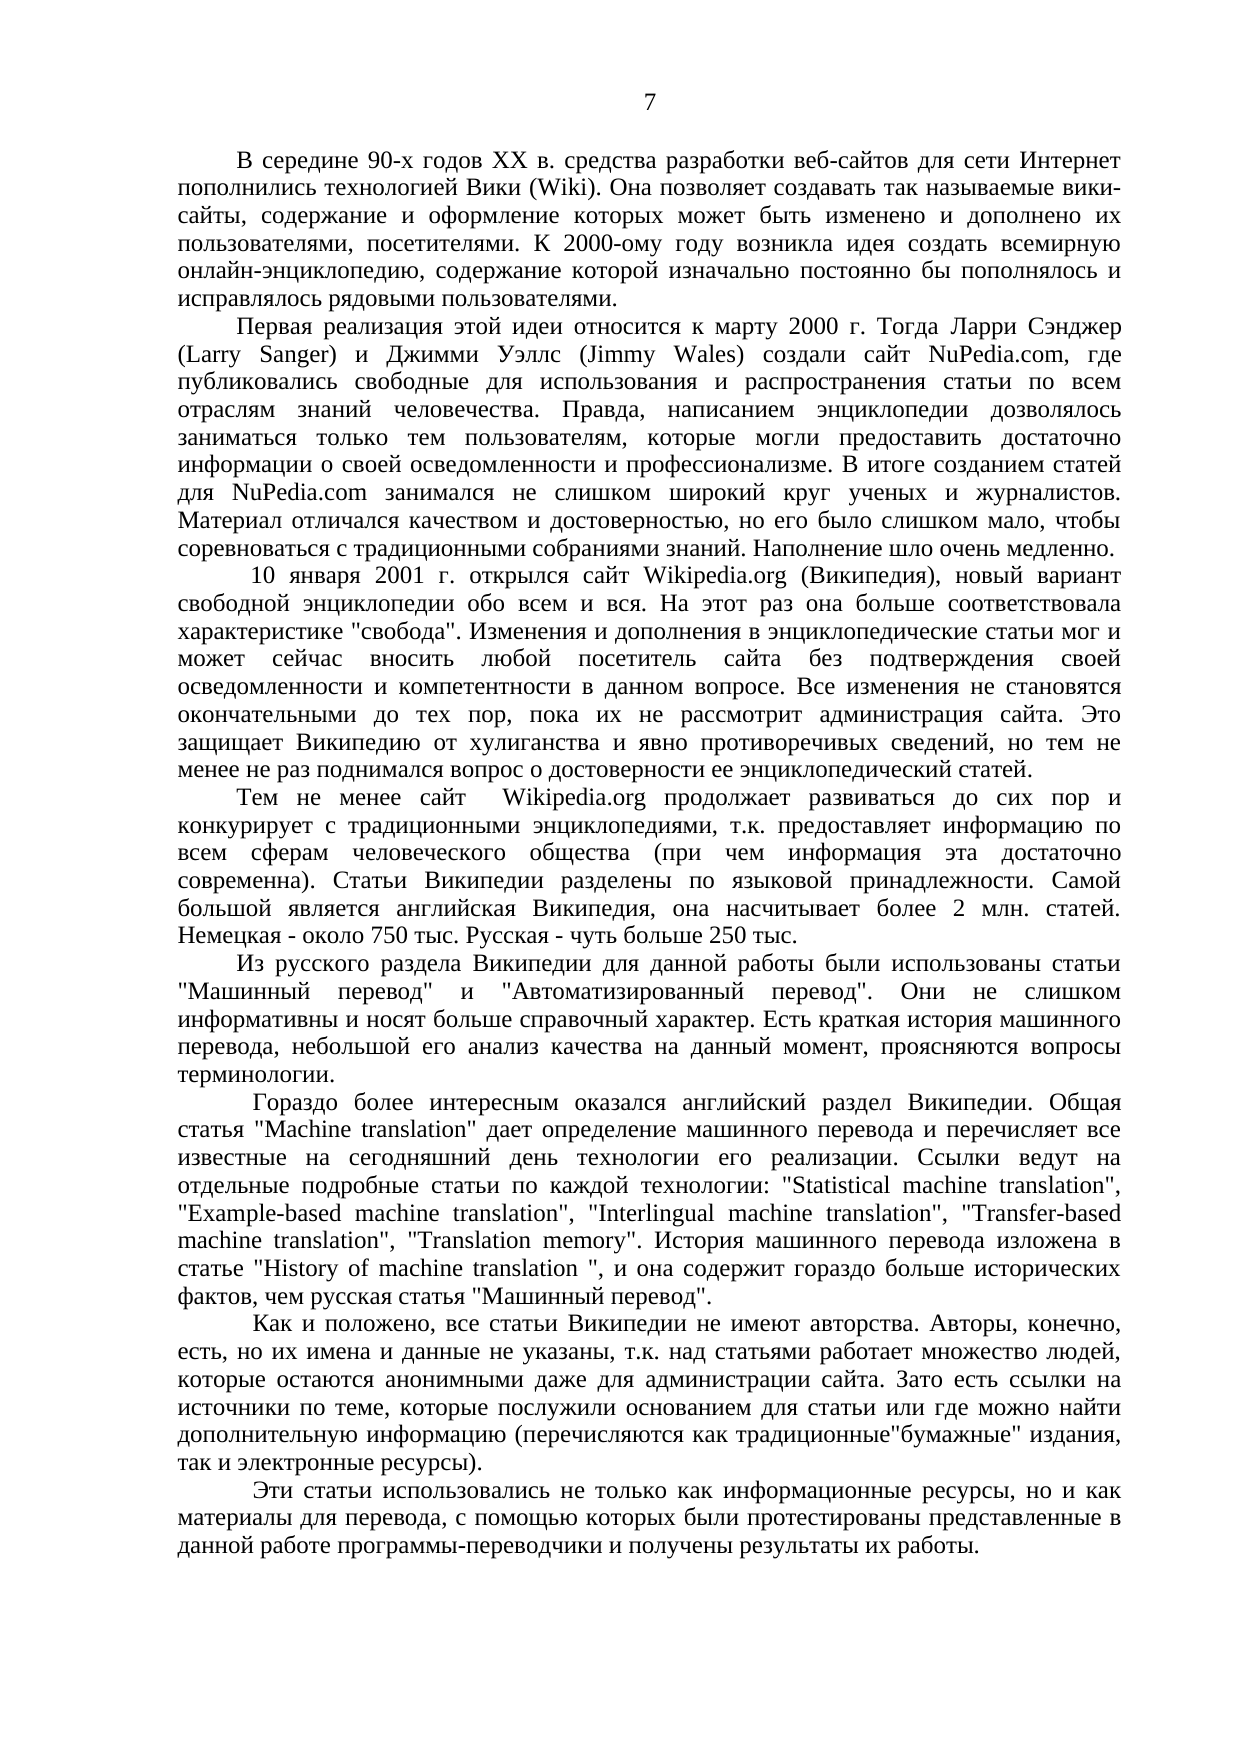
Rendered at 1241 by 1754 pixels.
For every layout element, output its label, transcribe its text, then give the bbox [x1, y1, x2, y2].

text В середине 90-х годов XX в. средства разработки веб-сайтов для сети Интернет пополнились технологией Вики (Wiki). Она позволяет создавать так называемые вики-сайты, содержание и оформление которых может быть изменено и дополнено их пользователями, посетителями. К 2000-ому году возникла идея создать всемирную онлайн-энциклопедию, содержание которой изначально постоянно бы пополнялось и исправлялось рядовыми пользователями. [177, 146, 1122, 312]
text Гораздо более интересным оказался английский раздел Википедии. Общая статья "Machine translation" дает определение машинного перевода и перечисляет все известные на сегодняшний день технологии его реализации. Ссылки ведут на отдельные подробные статьи по каждой технологии: "Statistical machine translation", "Example-based machine translation", "Interlingual machine translation", "Transfer-based machine translation", "Translation memory". История машинного перевода изложена в статье "Нistory of machine translation ", и она содержит гораздо больше исторических фактов, чем русская статья "Машинный перевод". [177, 1088, 1122, 1309]
text Как и положено, все статьи Википедии не имеют авторства. Авторы, конечно, есть, но их имена и данные не указаны, т.к. над статьями работает множество людей, которые остаются анонимными даже для администрации сайта. Зато есть ссылки на источники по теме, которые послужили основанием для статьи или где можно найти дополнительную информацию (перечисляются как традиционные"бумажные" издания, так и электронные ресурсы). [177, 1309, 1122, 1476]
text Первая реализация этой идеи относится к марту 2000 г. Тогда Ларри Сэнджер (Larry Sanger) и Джимми Уэллс (Jimmy Wales) создали сайт NuPedia.com, где публиковались свободные для использования и распространения статьи по всем отраслям знаний человечества. Правда, написанием энциклопедии дозволялось заниматься только тем пользователям, которые могли предоставить достаточно информации о своей осведомленности и профессионализме. В итоге созданием статей для NuPedia.com занимался не слишком широкий круг ученых и журналистов. Материал отличался качеством и достоверностью, но его было слишком мало, чтобы соревноваться с традиционными собраниями знаний. Наполнение шло очень медленно. [177, 312, 1122, 561]
text 10 января 2001 г. открылся сайт Wikipedia.org (Википедия), новый вариант свободной энциклопедии обо всем и вся. На этот раз она больше соответствовала характеристике "свобода". Изменения и дополнения в энциклопедические статьи мог и может сейчас вносить любой посетитель сайта без подтверждения своей осведомленности и компетентности в данном вопросе. Все изменения не становятся окончательными до тех пор, пока их не рассмотрит администрация сайта. Это защищает Википедию от хулиганства и явно противоречивых сведений, но тем не менее не раз поднимался вопрос о достоверности ее энциклопедический статей. [177, 561, 1122, 783]
text Эти статьи использовались не только как информационные ресурсы, но и как материалы для перевода, с помощью которых были протестированы представленные в данной работе программы-переводчики и получены результаты их работы. [177, 1476, 1122, 1559]
text Из русского раздела Википедии для данной работы были использованы статьи "Машинный перевод" и "Автоматизированный перевод". Они не слишком информативны и носят больше справочный характер. Есть краткая история машинного перевода, небольшой его анализ качества на данный момент, проясняются вопросы терминологии. [177, 949, 1122, 1088]
text Тем не менее сайт Wikipedia.org продолжает развиваться до сих пор и конкурирует с традиционными энциклопедиями, т.к. предоставляет информацию по всем сферам человеческого общества (при чем информация эта достаточно современна). Статьи Википедии разделены по языковой принадлежности. Самой большой является английская Википедия, она насчитывает более 2 млн. статей. Немецкая - около 750 тыс. Русская - чуть больше 250 тыс. [177, 783, 1122, 949]
